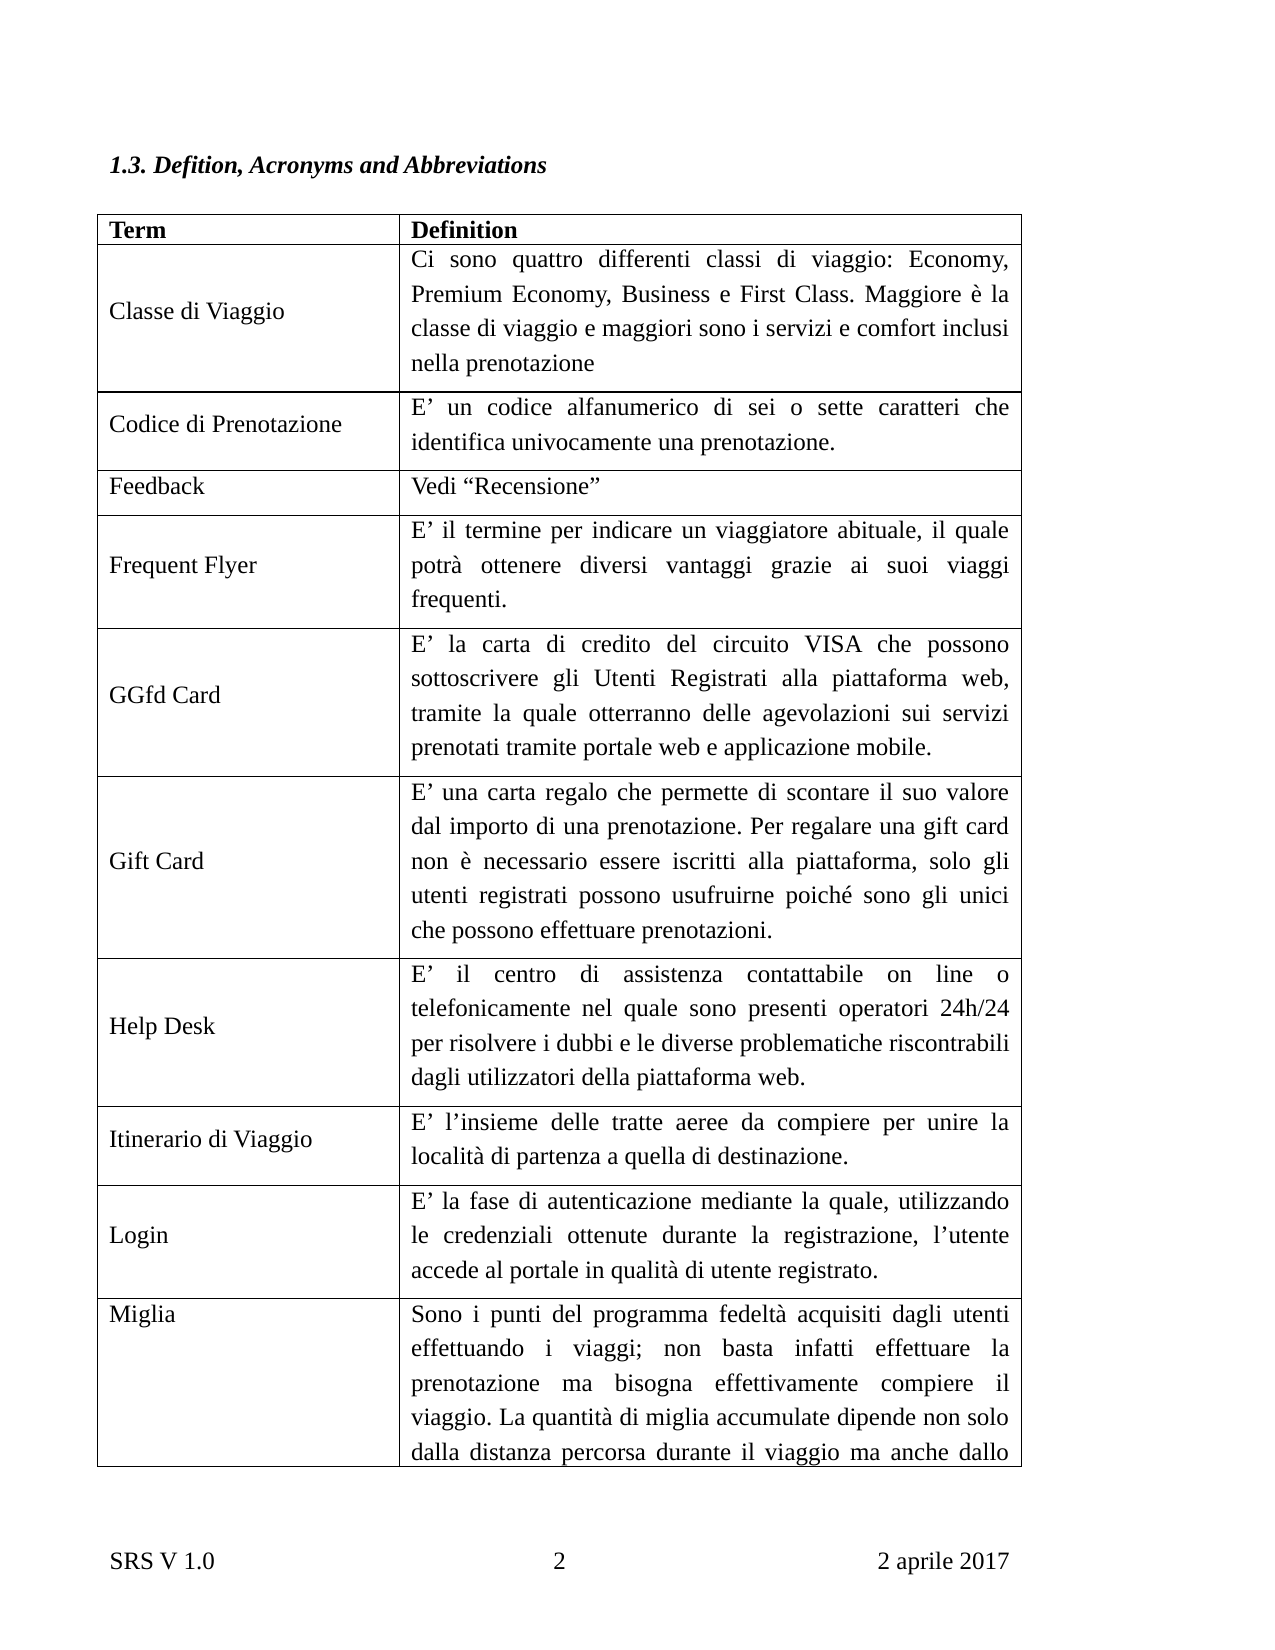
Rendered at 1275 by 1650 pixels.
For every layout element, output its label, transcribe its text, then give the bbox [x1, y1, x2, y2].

table_cell Itinerario di Viaggio [98, 1107, 399, 1185]
table_cell Frequent Flyer [98, 516, 399, 628]
table_cell Ci sono quattro differenti classi di viaggio: Economy, Premium Economy, Business e First Class. Maggiore è la classe di viaggio e maggiori sono i servizi e comfort inclusi nella prenotazione [400, 245, 1021, 391]
table_cell E’ l’insieme delle tratte aeree da compiere per unire la località di partenza a quella di destinazione. [400, 1107, 1021, 1185]
table_cell E’ la fase di autenticazione mediante la quale, utilizzando le credenziali ottenute durante la registrazione, l’utente accede al portale in qualità di utente registrato. [400, 1186, 1021, 1298]
table_cell Classe di Viaggio [98, 245, 399, 391]
table_cell Miglia [98, 1299, 399, 1466]
table_header Definition [400, 215, 1021, 243]
table_cell Sono i punti del programma fedeltà acquisiti dagli utenti effettuando i viaggi; non basta infatti effettuare la prenotazione ma bisogna effettivamente compiere il viaggio. La quantità di miglia accumulate dipende non solo dalla distanza percorsa durante il viaggio ma anche dallo [400, 1299, 1021, 1466]
subtitle 1.3. Defition, Acronyms and Abbreviations [109, 150, 1162, 179]
table_cell E’ una carta regalo che permette di scontare il suo valore dal importo di una prenotazione. Per regalare una gift card non è necessario essere iscritti alla piattaforma, solo gli utenti registrati possono usufruirne poiché sono gli unici che possono effettuare prenotazioni. [400, 777, 1021, 958]
table_cell E’ la carta di credito del circuito VISA che possono sottoscrivere gli Utenti Registrati alla piattaforma web, tramite la quale otterranno delle agevolazioni sui servizi prenotati tramite portale web e applicazione mobile. [400, 629, 1021, 776]
table_cell Codice di Prenotazione [98, 393, 399, 470]
table_cell Gift Card [98, 777, 399, 958]
table_cell E’ il centro di assistenza contattabile on line o telefonicamente nel quale sono presenti operatori 24h/24 per risolvere i dubbi e le diverse problematiche riscontrabili dagli utilizzatori della piattaforma web. [400, 959, 1021, 1106]
table_cell Help Desk [98, 959, 399, 1106]
table_cell E’ il termine per indicare un viaggiatore abituale, il quale potrà ottenere diversi vantaggi grazie ai suoi viaggi frequenti. [400, 516, 1021, 628]
table_cell Vedi “Recensione” [400, 471, 1021, 514]
table_cell GGfd Card [98, 629, 399, 776]
table_header Term [98, 215, 399, 243]
table_cell Login [98, 1186, 399, 1298]
table_cell E’ un codice alfanumerico di sei o sette caratteri che identifica univocamente una prenotazione. [400, 393, 1021, 470]
table_cell Feedback [98, 471, 399, 514]
